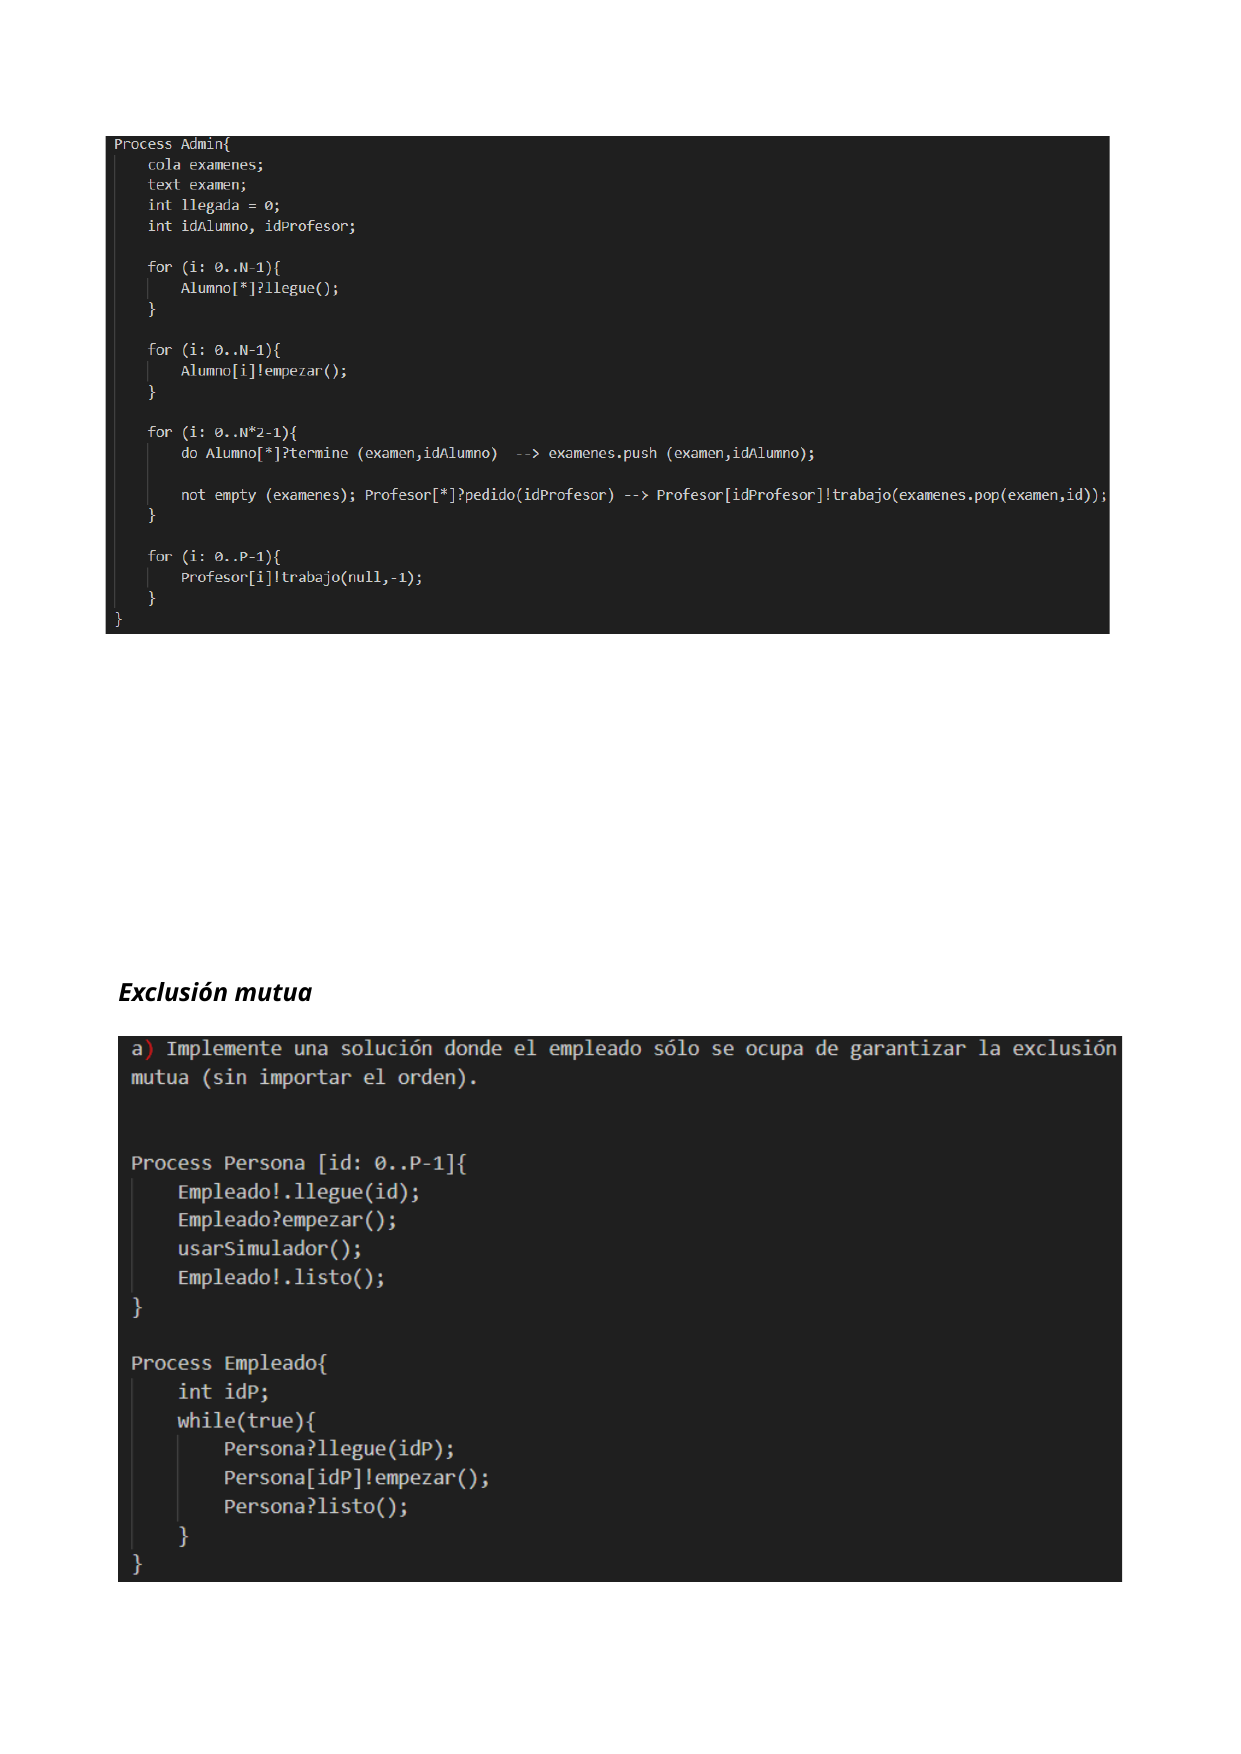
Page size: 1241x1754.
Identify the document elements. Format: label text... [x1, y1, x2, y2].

picture [118, 1036, 1123, 1582]
text Exclusión mutua [118, 974, 1122, 1008]
picture [105, 136, 1110, 634]
